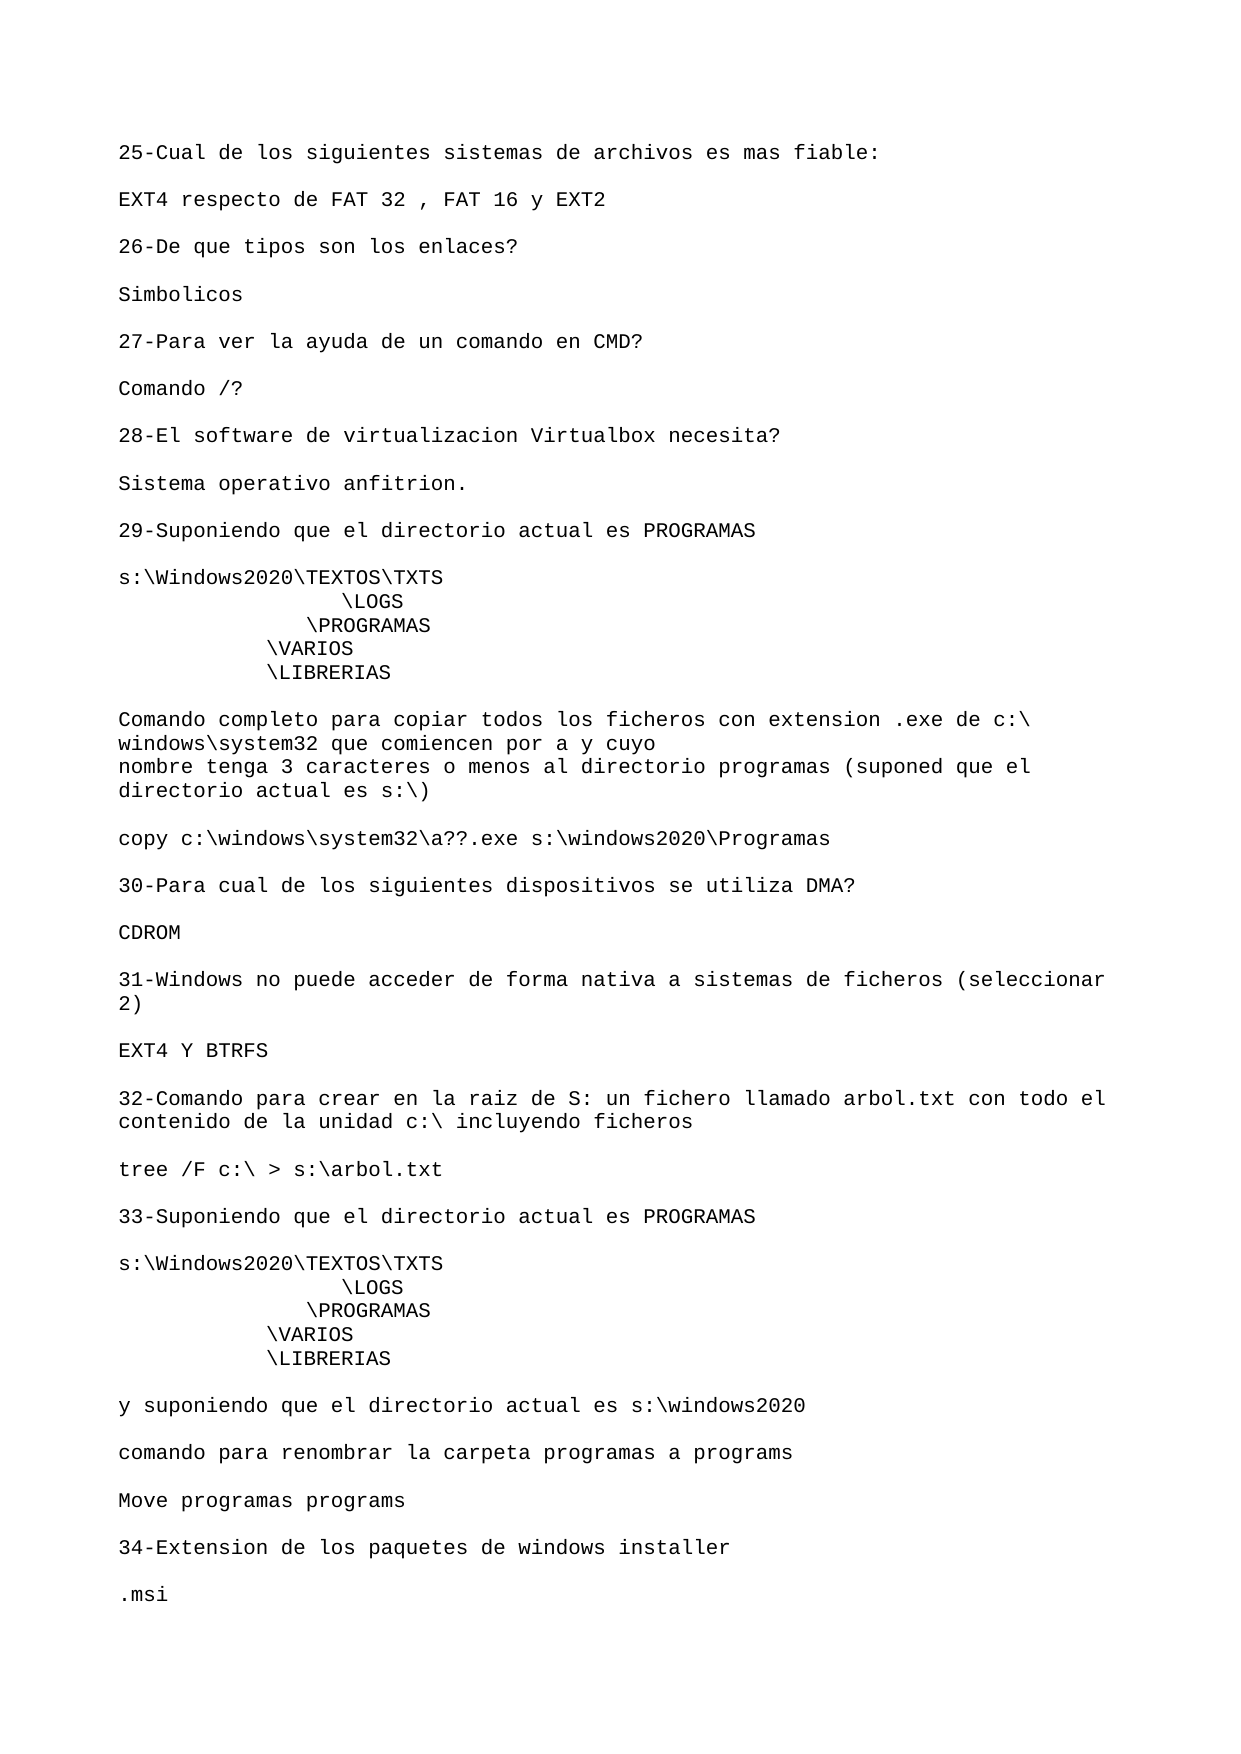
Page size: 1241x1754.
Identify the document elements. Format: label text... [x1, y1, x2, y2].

text 31-Windows no puede acceder de forma nativa a sistemas de ficheros (seleccionar 2) [118, 969, 1122, 1017]
text Comando completo para copiar todos los ficheros con extension .exe de c:\windows\system32 que comiencen por a y cuyo [118, 709, 1122, 757]
text copy c:\windows\system32\a??.exe s:\windows2020\Programas [118, 827, 1122, 851]
text \LOGS [118, 1277, 1122, 1300]
text Simbolicos [118, 284, 1122, 307]
text comando para renombrar la carpeta programas a programs [118, 1442, 1122, 1466]
text CDROM [118, 922, 1122, 946]
text 33-Suponiendo que el directorio actual es PROGRAMAS [118, 1206, 1122, 1229]
text \LIBRERIAS [118, 1348, 1122, 1371]
text \PROGRAMAS [118, 615, 1122, 638]
text .msi [118, 1584, 1122, 1608]
text \VARIOS [118, 638, 1122, 662]
text y suponiendo que el directorio actual es s:\windows2020 [118, 1395, 1122, 1419]
text EXT4 respecto de FAT 32 , FAT 16 y EXT2 [118, 189, 1122, 213]
text 32-Comando para crear en la raiz de S: un fichero llamado arbol.txt con todo el contenido de la unidad c:\ incluyendo ficheros [118, 1088, 1122, 1135]
text \LIBRERIAS [118, 662, 1122, 686]
text s:\Windows2020\TEXTOS\TXTS [118, 1253, 1122, 1277]
text \LOGS [118, 591, 1122, 615]
text 27-Para ver la ayuda de un comando en CMD? [118, 331, 1122, 354]
text Sistema operativo anfitrion. [118, 473, 1122, 496]
text 34-Extension de los paquetes de windows installer [118, 1537, 1122, 1561]
text 30-Para cual de los siguientes dispositivos se utiliza DMA? [118, 875, 1122, 898]
text \PROGRAMAS [118, 1300, 1122, 1324]
text EXT4 Y BTRFS [118, 1040, 1122, 1064]
text 28-El software de virtualizacion Virtualbox necesita? [118, 426, 1122, 449]
text \VARIOS [118, 1324, 1122, 1348]
text nombre tenga 3 caracteres o menos al directorio programas (suponed que el directorio actual es s:\) [118, 757, 1122, 804]
text 25-Cual de los siguientes sistemas de archivos es mas fiable: [118, 142, 1122, 165]
text Move programas programs [118, 1489, 1122, 1513]
text 26-De que tipos son los enlaces? [118, 236, 1122, 260]
text Comando /? [118, 378, 1122, 402]
text 29-Suponiendo que el directorio actual es PROGRAMAS [118, 520, 1122, 544]
text tree /F c:\ > s:\arbol.txt [118, 1158, 1122, 1182]
text s:\Windows2020\TEXTOS\TXTS [118, 567, 1122, 591]
